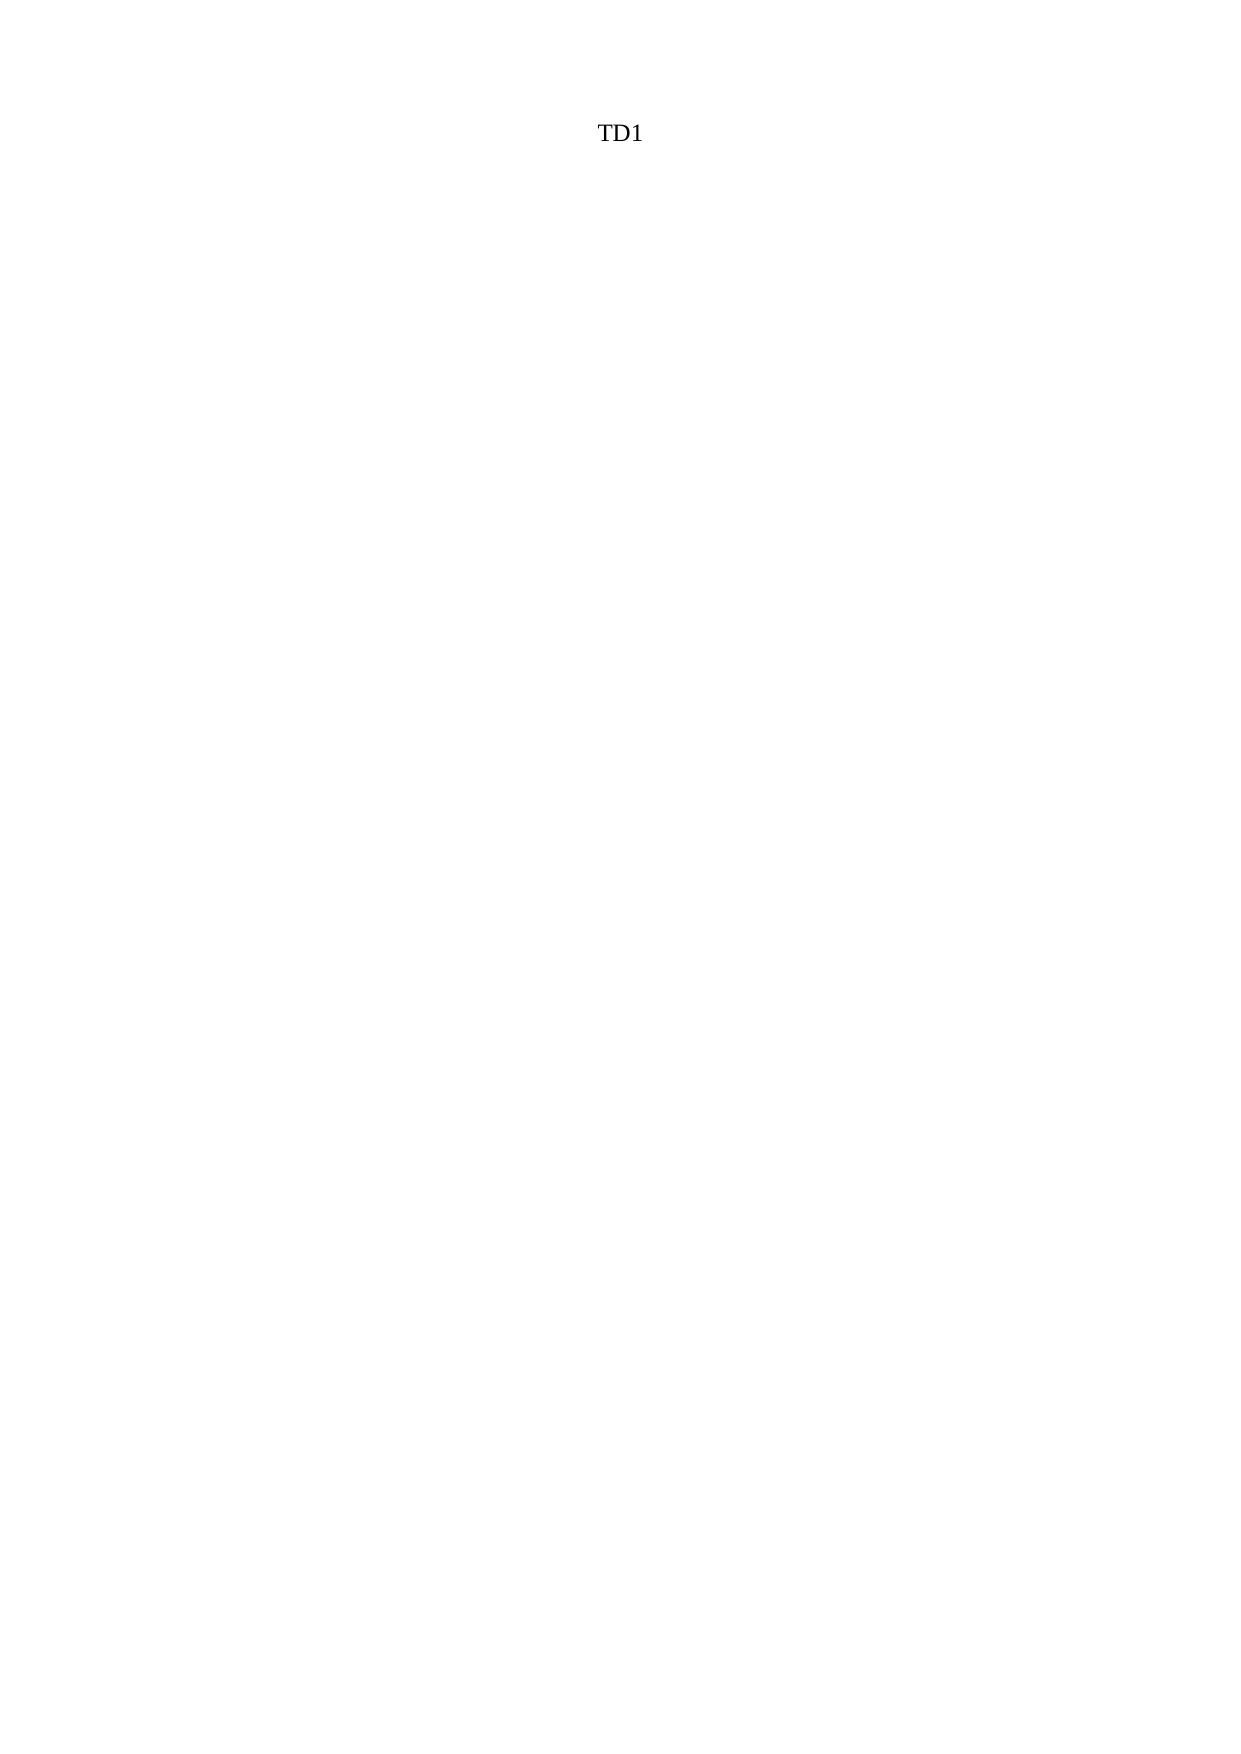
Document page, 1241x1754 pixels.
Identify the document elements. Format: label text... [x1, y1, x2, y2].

text TD1 [118, 118, 1122, 147]
